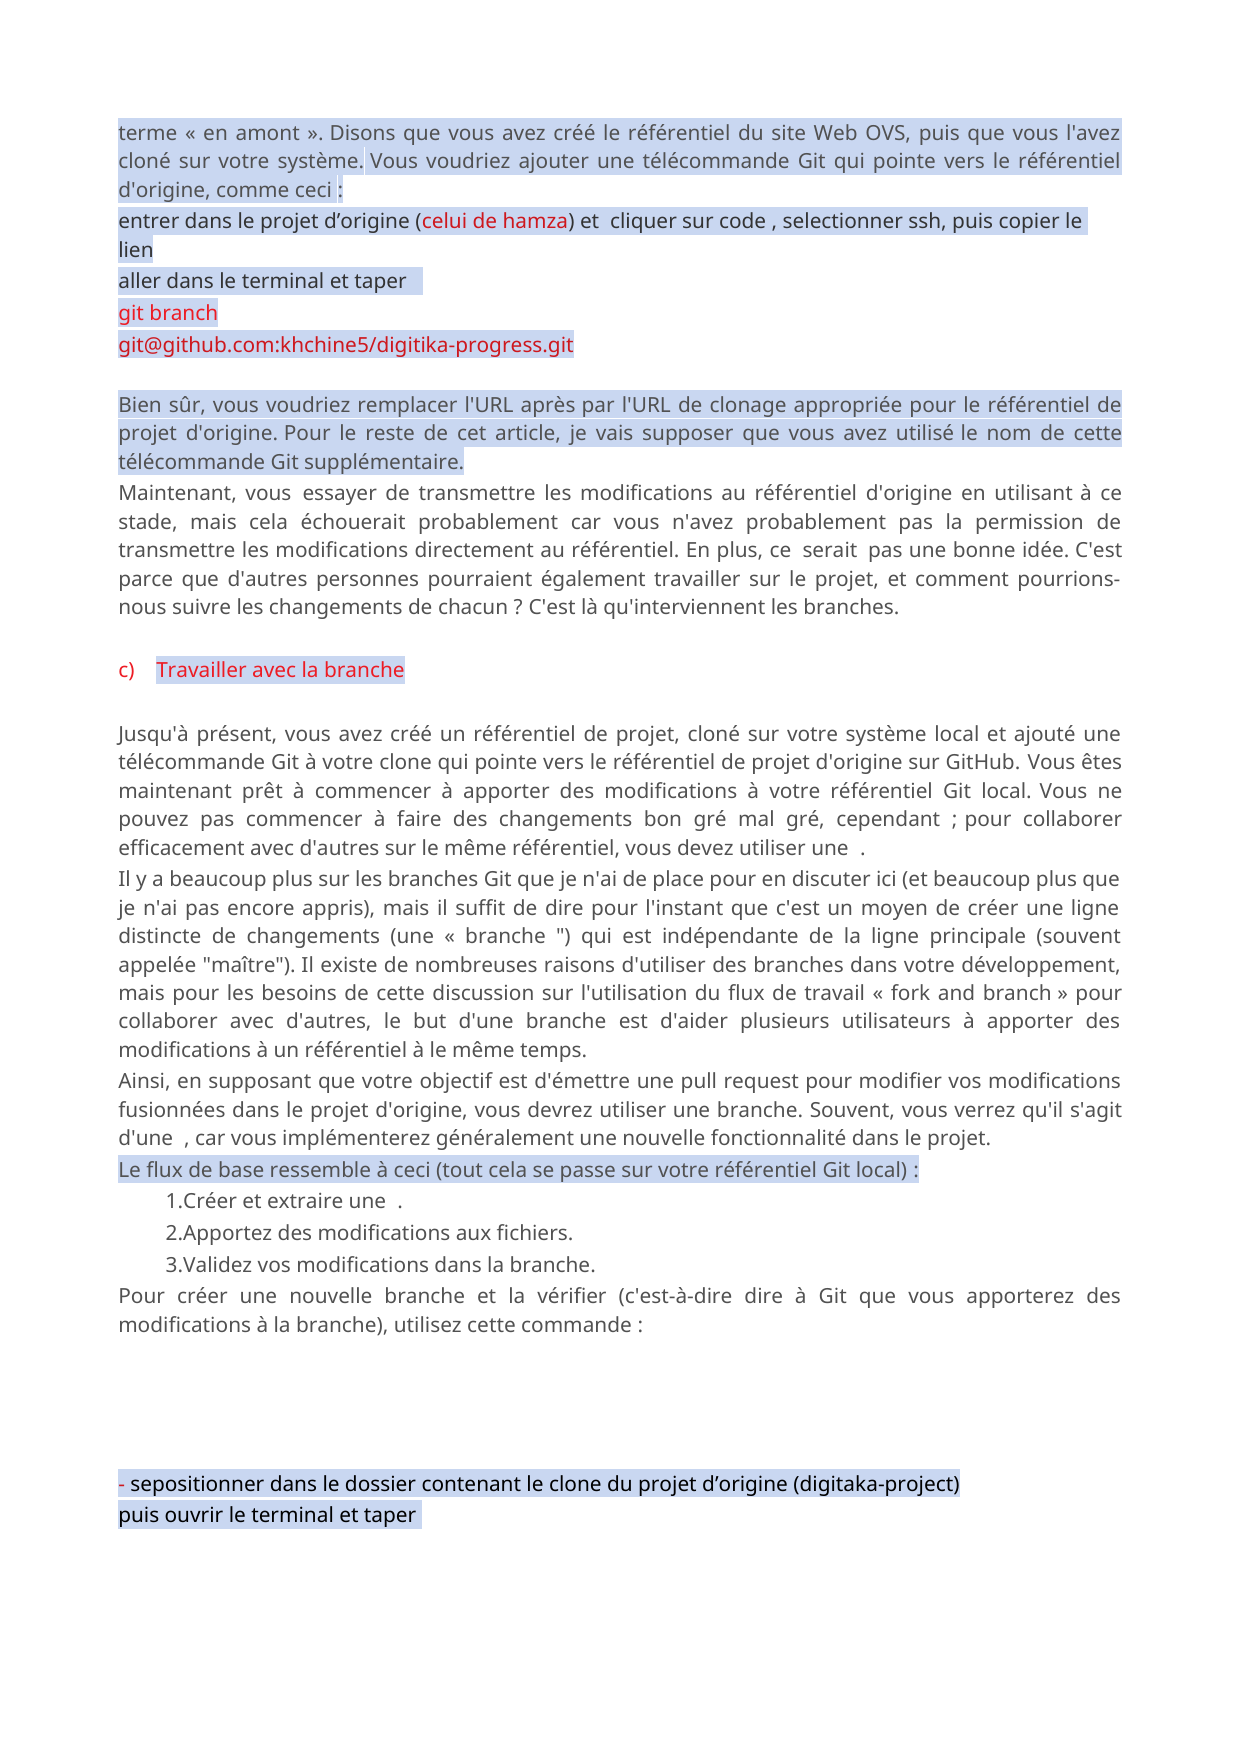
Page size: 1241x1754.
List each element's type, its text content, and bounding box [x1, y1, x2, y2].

text - sepositionner dans le dossier contenant le clone du projet d’origine (digitaka-project) [118, 1469, 1122, 1497]
text c) Travailler avec la branche [118, 656, 1122, 684]
text Ainsi, en supposant que votre objectif est d'émettre une pull request pour modifier vos modifications fusionnées dans le projet d'origine, vous devrez utiliser une branche. Souvent, vous verrez qu'il s'agit d'une , car vous implémenterez généralement une nouvelle fonctionnalité dans le projet. [118, 1067, 1122, 1152]
list Validez vos modifications dans la branche. [118, 1250, 1122, 1278]
text git branch [118, 298, 1122, 327]
text aller dans le terminal et taper [118, 267, 1122, 295]
text git@github.com:khchine5/digitika-progress.git [118, 330, 1122, 358]
text Le flux de base ressemble à ceci (tout cela se passe sur votre référentiel Git local) : [118, 1155, 1122, 1183]
list Apportez des modifications aux fichiers. [118, 1218, 1122, 1247]
text terme « en amont ». Disons que vous avez créé le référentiel du site Web OVS, puis que vous l'avez cloné sur votre système. Vous voudriez ajouter une télécommande Git qui pointe vers le référentiel d'origine, comme ceci : [118, 118, 1122, 203]
text puis ouvrir le terminal et taper [118, 1500, 1122, 1529]
text Jusqu'à présent, vous avez créé un référentiel de projet, cloné sur votre système local et ajouté une télécommande Git à votre clone qui pointe vers le référentiel de projet d'origine sur GitHub. Vous êtes maintenant prêt à commencer à apporter des modifications à votre référentiel Git local. Vous ne pouvez pas commencer à faire des changements bon gré mal gré, cependant ; pour collaborer efficacement avec d'autres sur le même référentiel, vous devez utiliser une . [118, 719, 1122, 861]
list Créer et extraire une . [118, 1187, 1122, 1215]
text Maintenant, vous essayer de transmettre les modifications au référentiel d'origine en utilisant à ce stade, mais cela échouerait probablement car vous n'avez probablement pas la permission de transmettre les modifications directement au référentiel. En plus, ce serait pas une bonne idée. C'est parce que d'autres personnes pourraient également travailler sur le projet, et comment pourrions-nous suivre les changements de chacun ? C'est là qu'interviennent les branches. [118, 478, 1122, 621]
text Il y a beaucoup plus sur les branches Git que je n'ai de place pour en discuter ici (et beaucoup plus que je n'ai pas encore appris), mais il suffit de dire pour l'instant que c'est un moyen de créer une ligne distincte de changements (une « branche ") qui est indépendante de la ligne principale (souvent appelée "maître"). Il existe de nombreuses raisons d'utiliser des branches dans votre développement, mais pour les besoins de cette discussion sur l'utilisation du flux de travail « fork and branch » pour collaborer avec d'autres, le but d'une branche est d'aider plusieurs utilisateurs à apporter des modifications à un référentiel à le même temps. [118, 864, 1122, 1063]
text Pour créer une nouvelle branche et la vérifier (c'est-à-dire dire à Git que vous apporterez des modifications à la branche), utilisez cette commande : [118, 1281, 1122, 1338]
text entrer dans le projet d’origine (celui de hamza) et cliquer sur code , selectionner ssh, puis copier le lien [118, 207, 1122, 263]
text Bien sûr, vous voudriez remplacer l'URL après par l'URL de clonage appropriée pour le référentiel de projet d'origine. Pour le reste de cet article, je vais supposer que vous avez utilisé le nom de cette télécommande Git supplémentaire. [118, 390, 1122, 475]
